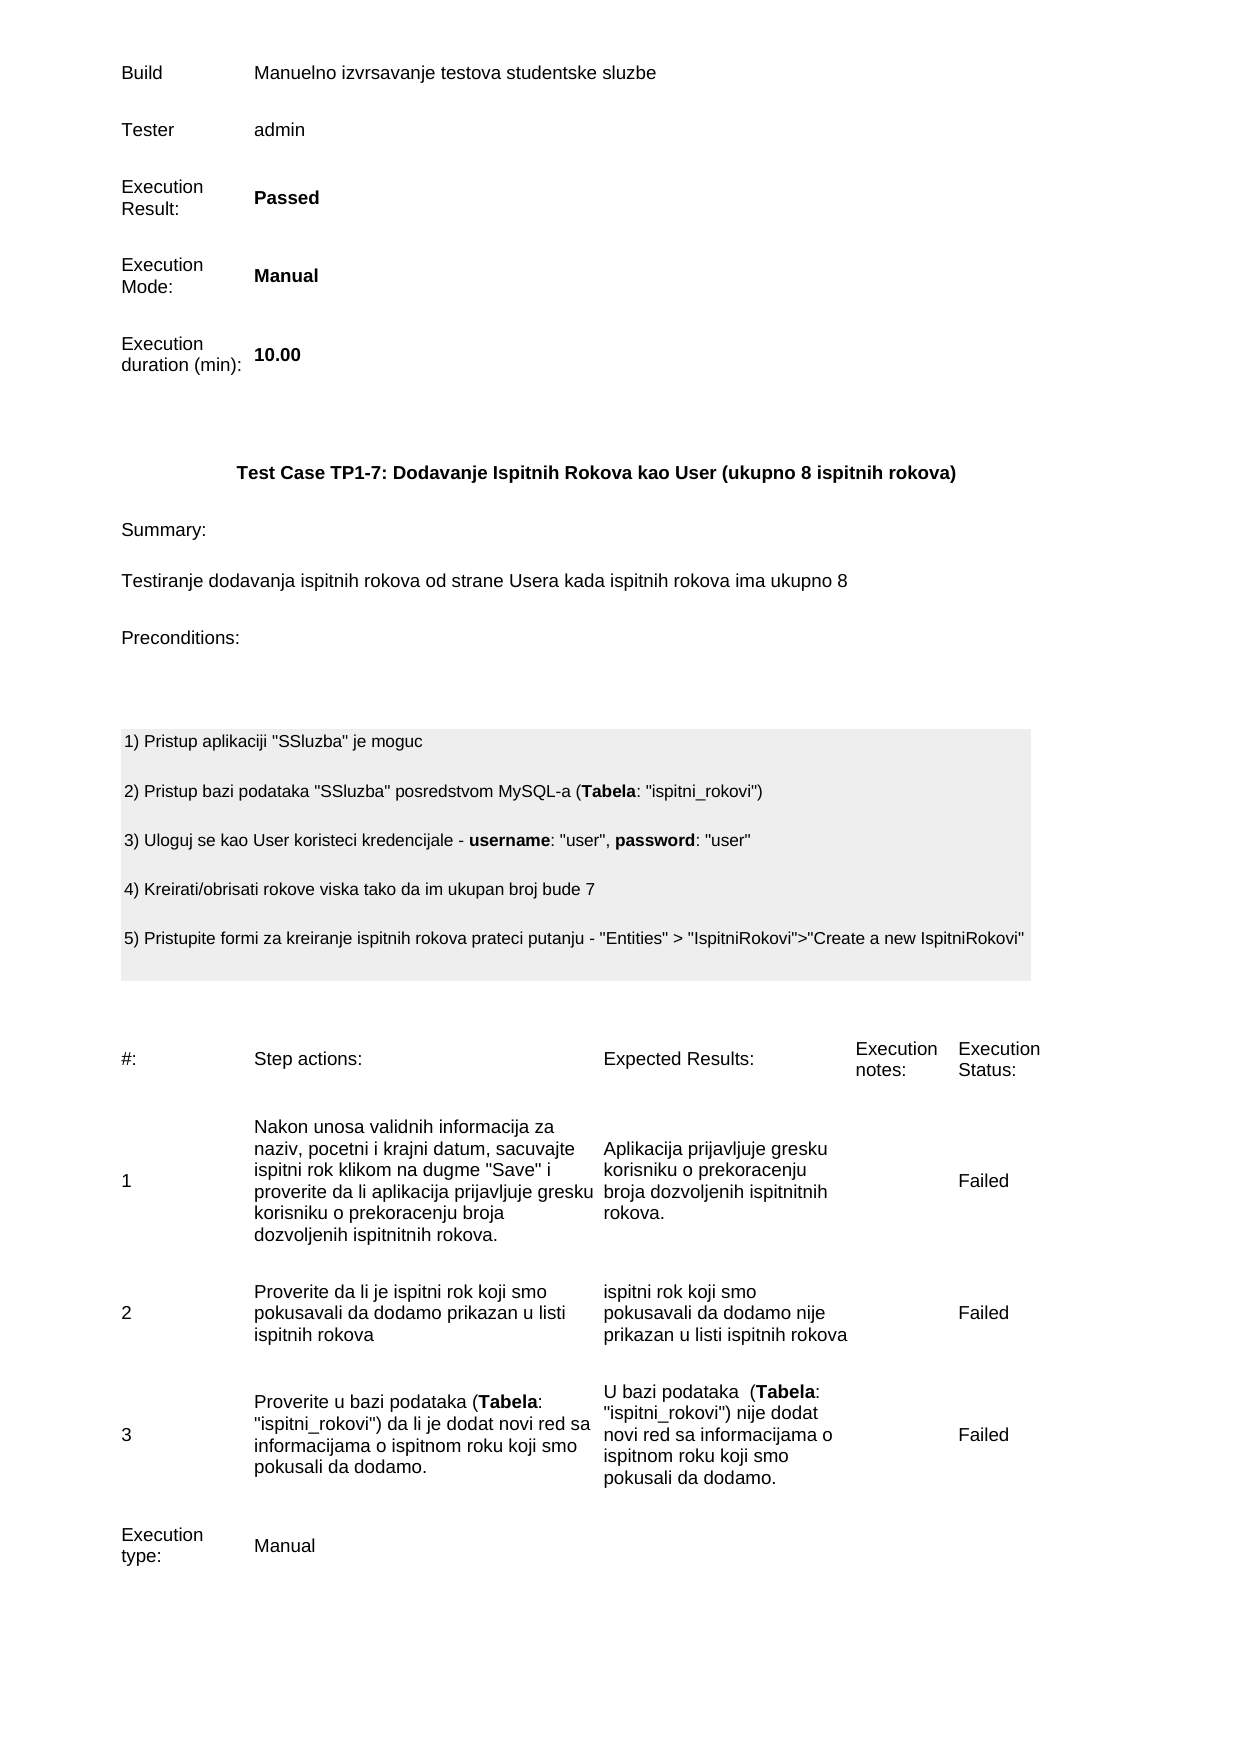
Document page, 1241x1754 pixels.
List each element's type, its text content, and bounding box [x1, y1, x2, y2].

table_cell U bazi podataka (Tabela: "ispitni_rokovi") nije dodat novi red sa informacijama o ispitnom roku koji smo pokusali da dodamo. [600, 1378, 852, 1521]
table_cell 1 [118, 1113, 251, 1278]
table_cell [1059, 1035, 1075, 1113]
table_cell Execution Result: [118, 173, 251, 251]
table_cell Manual [251, 251, 1075, 330]
table_cell Proverite u bazi podataka (Tabela: "ispitni_rokovi") da li je dodat novi red sa informacijama o ispitnom roku koji smo pokusali da dodamo. [251, 1378, 600, 1521]
table_cell #: [118, 1035, 251, 1113]
table_cell Execution duration (min): [118, 330, 251, 408]
table_header Test Case TP1-7: Dodavanje Ispitnih Rokova kao User (ukupno 8 ispitnih rokova) [118, 459, 1075, 516]
table_cell Failed [955, 1378, 1058, 1521]
table_cell [1059, 1113, 1075, 1278]
table_cell [1059, 1278, 1075, 1378]
table_cell Passed [251, 173, 1075, 251]
table_cell [1059, 1378, 1075, 1521]
table_cell Execution Mode: [118, 251, 251, 330]
table_cell Execution Status: [955, 1035, 1058, 1113]
table_cell Summary: Testiranje dodavanja ispitnih rokova od strane Usera kada ispitnih rokova ima ukupno 8 [118, 516, 1075, 624]
table_cell ispitni rok koji smo pokusavali da dodamo nije prikazan u listi ispitnih rokova [600, 1278, 852, 1378]
table_cell Aplikacija prijavljuje gresku korisniku o prekoracenju broja dozvoljenih ispitnitnih rokova. [600, 1113, 852, 1278]
table_cell [853, 1378, 955, 1521]
table_cell 2 [118, 1278, 251, 1378]
table_cell Proverite da li je ispitni rok koji smo pokusavali da dodamo prikazan u listi ispitnih rokova [251, 1278, 600, 1378]
table_cell 10.00 [251, 330, 1075, 408]
table_cell Failed [955, 1113, 1058, 1278]
table_cell Manual [251, 1521, 1075, 1599]
table_cell Failed [955, 1278, 1058, 1378]
table_cell admin [251, 116, 1075, 173]
table_cell Tester [118, 116, 251, 173]
table_cell Preconditions: [118, 624, 1075, 1034]
table_header 1) Pristup aplikaciji "SSluzba" je moguc 2) Pristup bazi podataka "SSluzba" posredstvom MySQL-a (Tabela: "ispitni_rokovi") 3) Uloguj se kao User koristeci kredencijale - username: "user", password: "user" 4) Kreirati/obrisati rokove viska tako da im ukupan broj bude 7 5) Pristupite formi za kreiranje ispitnih rokova prateci putanju - "Entities" > "IspitniRokovi">"Create a new IspitniRokovi" [121, 729, 1031, 981]
table_cell Execution type: [118, 1521, 251, 1599]
table_cell Manuelno izvrsavanje testova studentske sluzbe [251, 59, 1075, 116]
table_cell [853, 1113, 955, 1278]
table_cell 3 [118, 1378, 251, 1521]
table_cell Nakon unosa validnih informacija za naziv, pocetni i krajni datum, sacuvajte ispitni rok klikom na dugme "Save" i proverite da li aplikacija prijavljuje gresku korisniku o prekoracenju broja dozvoljenih ispitnitnih rokova. [251, 1113, 600, 1278]
table_cell Build [118, 59, 251, 116]
table_cell Execution notes: [853, 1035, 955, 1113]
table_cell Expected Results: [600, 1035, 852, 1113]
table_cell [853, 1278, 955, 1378]
table_cell Step actions: [251, 1035, 600, 1113]
